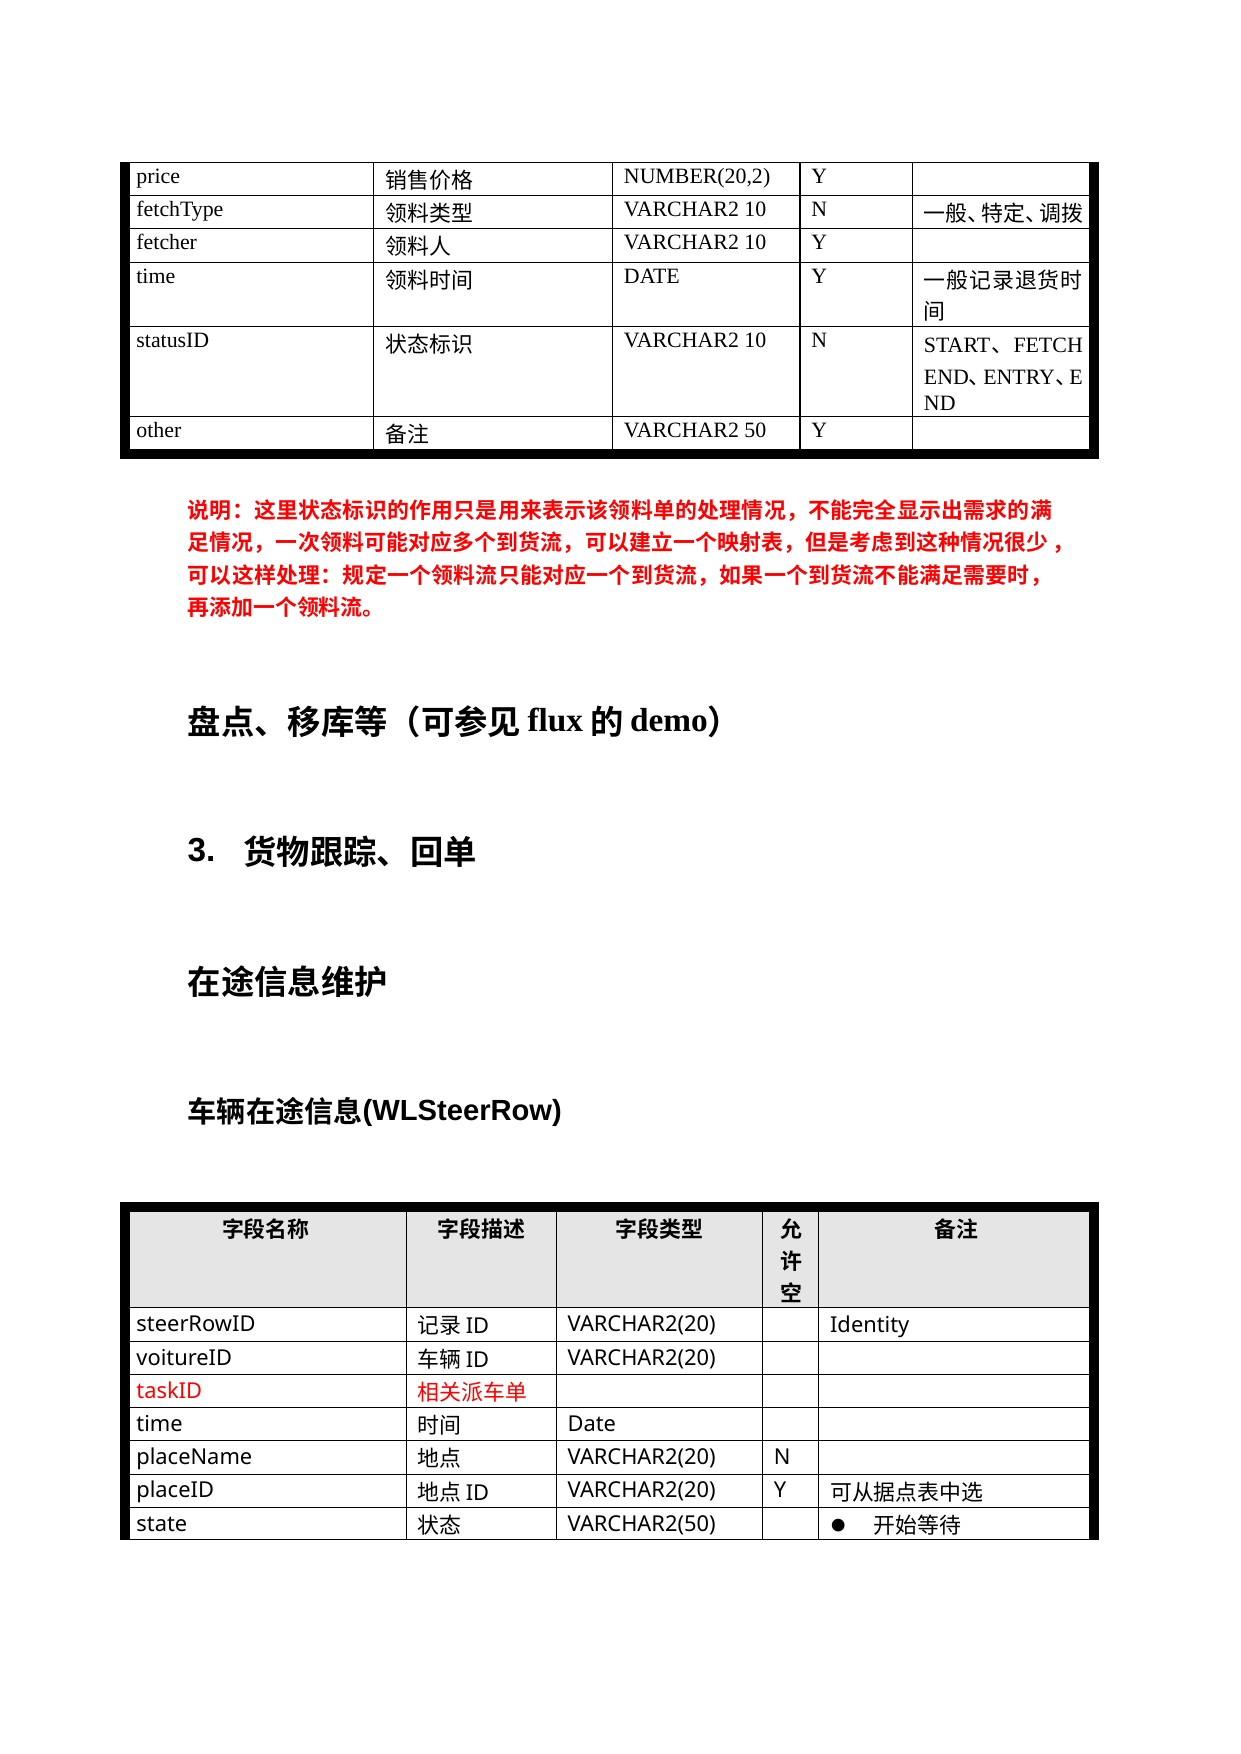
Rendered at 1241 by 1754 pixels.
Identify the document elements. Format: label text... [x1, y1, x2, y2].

table_cell Y [801, 263, 912, 326]
table_cell [819, 1342, 1089, 1374]
table_cell other [130, 417, 373, 449]
table_cell 时间 [407, 1408, 556, 1440]
table_cell START、FETCHEND、ENTRY、END [913, 327, 1089, 416]
table_cell VARCHAR2(20) [557, 1308, 762, 1341]
table_cell 备注 [374, 417, 612, 449]
table_cell 记录ID [407, 1308, 556, 1341]
table_header 允许空 [763, 1212, 818, 1307]
table_cell time [130, 1408, 406, 1440]
table_cell fetchType [130, 196, 373, 228]
table_cell VARCHAR2(20) [557, 1441, 762, 1473]
table_cell N [763, 1441, 818, 1473]
table_cell fetcher [130, 229, 373, 262]
table_cell [763, 1408, 818, 1440]
table_cell statusID [130, 327, 373, 416]
table_cell 领料人 [374, 229, 612, 262]
table_cell Y [801, 417, 912, 449]
text 说明：这里状态标识的作用只是用来表示该领料单的处理情况，不能完全显示出需求的满足情况，一次领料可能对应多个到货流，可以建立一个映射表，但是考虑到这种情况很少，可以这样处理：规定一个领料流只能对应一个到货流，如果一个到货流不能满足需要时，再添加一个领料流。 [187, 487, 1053, 617]
table_cell steerRowID [130, 1308, 406, 1341]
table_header 备注 [819, 1212, 1089, 1307]
subtitle 盘点、移库等（可参见flux的demo） [187, 682, 1053, 747]
table_cell Date [557, 1408, 762, 1440]
table_cell time [130, 263, 373, 326]
table_cell state [130, 1508, 406, 1539]
table_cell VARCHAR2(50) [557, 1508, 762, 1539]
table_cell placeID [130, 1475, 406, 1507]
table_cell 领料时间 [374, 263, 612, 326]
table_cell 地点ID [407, 1475, 556, 1507]
table_cell DATE [613, 263, 799, 326]
table_cell 车辆ID [407, 1342, 556, 1374]
table_header 字段类型 [557, 1212, 762, 1307]
table_header 字段名称 [130, 1212, 406, 1307]
table_cell placeName [130, 1441, 406, 1473]
table_cell price [130, 163, 373, 195]
table_cell VARCHAR2 50 [613, 417, 799, 449]
table_cell Y [801, 163, 912, 195]
subtitle 3. 货物跟踪、回单 [187, 812, 1053, 877]
table_cell 一般记录退货时间 [913, 263, 1089, 326]
table_cell N [801, 196, 912, 228]
table_cell NUMBER(20,2) [613, 163, 799, 195]
table_cell 开始等待 结束等待 （枚举） [819, 1508, 1089, 1539]
table_cell [913, 417, 1089, 449]
table_header 字段描述 [407, 1212, 556, 1307]
table_cell N [801, 327, 912, 416]
table_cell Y [763, 1475, 818, 1507]
table_cell 销售价格 [374, 163, 612, 195]
table_cell VARCHAR2(20) [557, 1342, 762, 1374]
table_cell 状态 [407, 1508, 556, 1539]
table_cell [763, 1508, 818, 1539]
table_cell 相关派车单 [407, 1375, 556, 1407]
table_cell [819, 1375, 1089, 1407]
table_cell taskID [130, 1375, 406, 1407]
table_cell voitureID [130, 1342, 406, 1374]
table_cell VARCHAR2 10 [613, 229, 799, 262]
table_cell VARCHAR2(20) [557, 1475, 762, 1507]
table_cell [557, 1375, 762, 1407]
table_cell 可从据点表中选 [819, 1475, 1089, 1507]
table_cell Y [801, 229, 912, 262]
table_cell [763, 1308, 818, 1341]
table_cell VARCHAR2 10 [613, 327, 799, 416]
table_cell VARCHAR2 10 [613, 196, 799, 228]
table_cell 领料类型 [374, 196, 612, 228]
table_cell Identity [819, 1308, 1089, 1341]
table_cell 地点 [407, 1441, 556, 1473]
subtitle 车辆在途信息(WLSteerRow) [187, 1072, 1053, 1137]
table_cell 一般、特定、调拨 [913, 196, 1089, 228]
subtitle 在途信息维护 [187, 942, 1053, 1007]
table_cell [913, 229, 1089, 262]
table_cell [913, 163, 1089, 195]
table_cell [819, 1408, 1089, 1440]
table_cell 状态标识 [374, 327, 612, 416]
table_cell [763, 1375, 818, 1407]
table_cell [819, 1441, 1089, 1473]
table_cell [763, 1342, 818, 1374]
